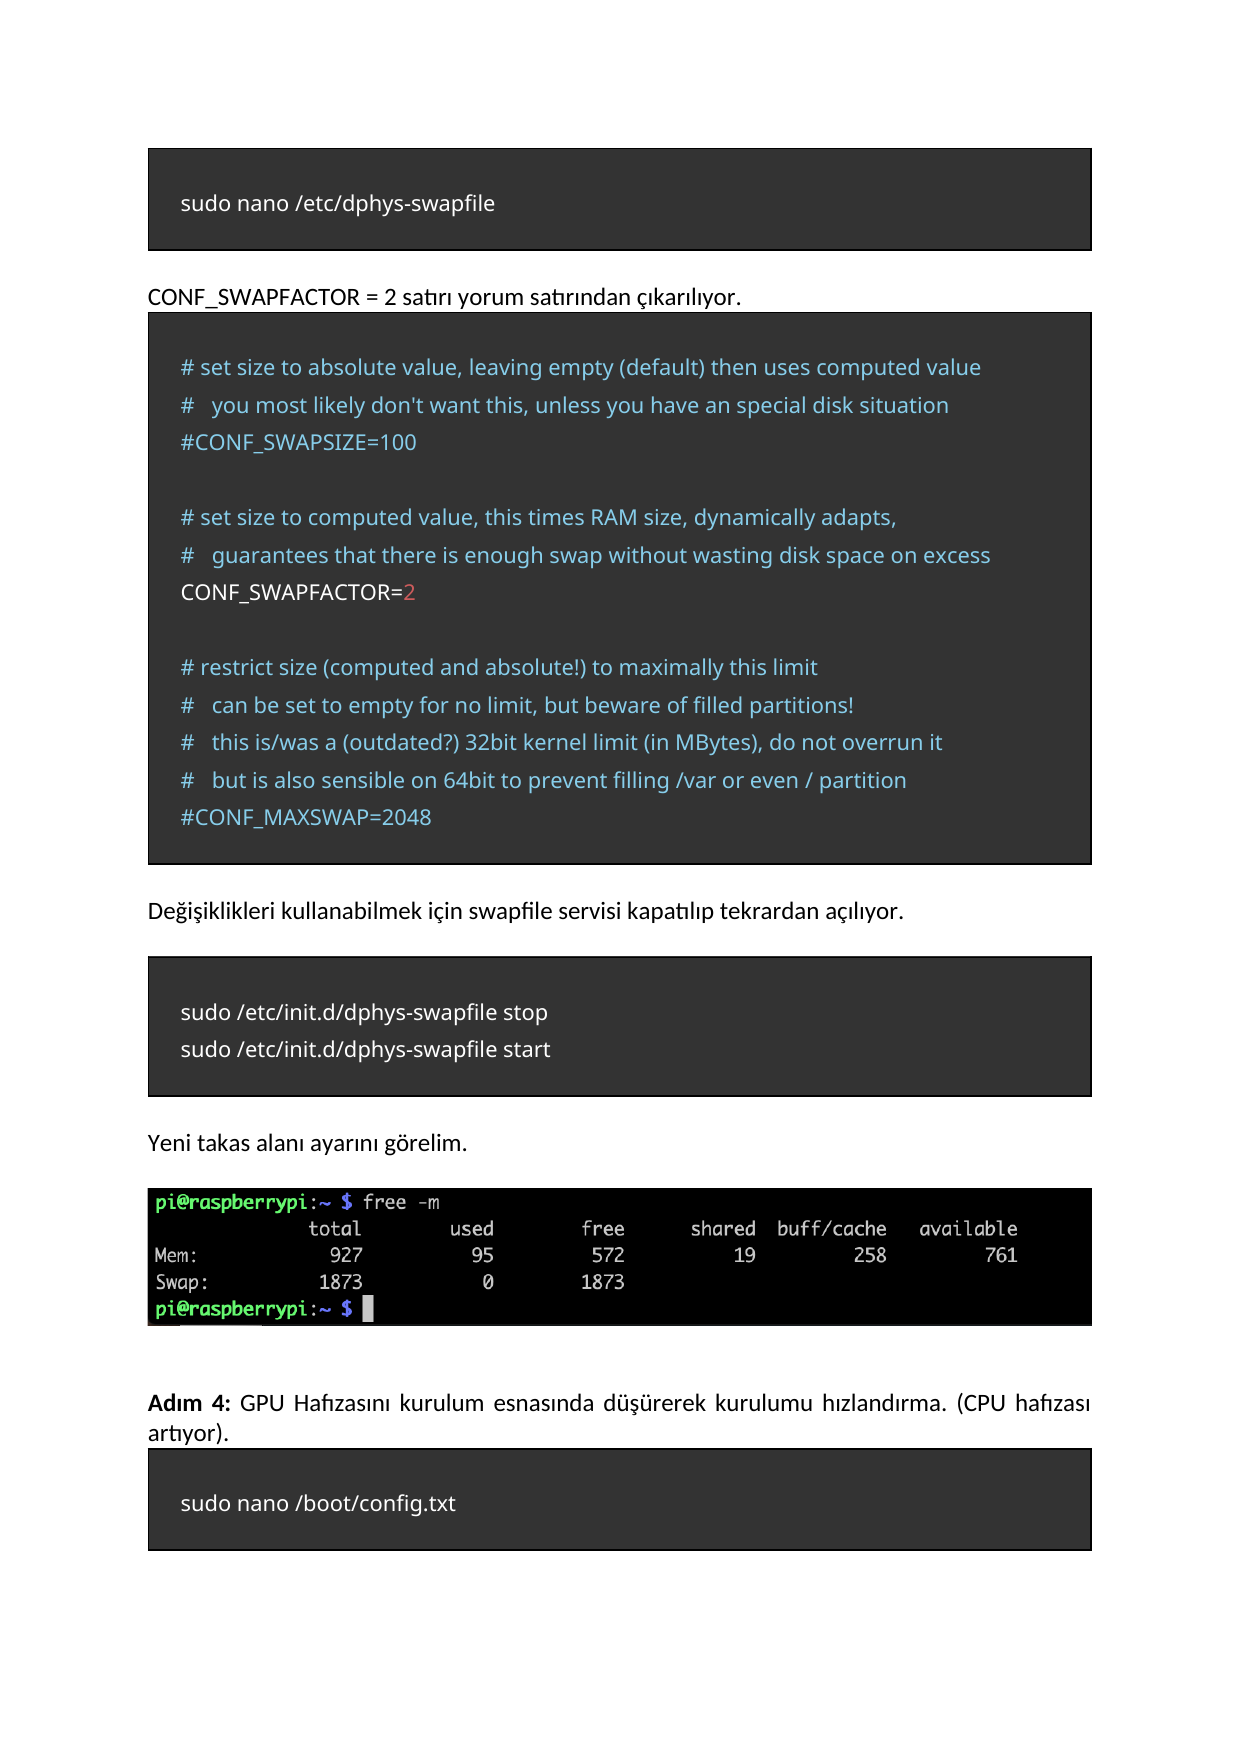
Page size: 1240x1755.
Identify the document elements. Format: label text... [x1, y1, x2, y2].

text CONF_SWAPFACTOR=2 [149, 537, 1090, 574]
text Değişiklikleri kullanabilmek için swapfile servisi kapatılıp tekrardan açılıyor. [148, 895, 1092, 926]
text sudo /etc/init.d/dphys-swapfile start [149, 994, 1090, 1095]
text CONF_SWAPFACTOR = 2 satırı yorum satırından çıkarılıyor. [148, 281, 1092, 312]
text # can be set to empty for no limit, but beware of filled partitions! [149, 649, 1090, 687]
text Yeni takas alanı ayarını görelim. [148, 1128, 1092, 1158]
text # restrict size (computed and absolute!) to maximally this limit [149, 612, 1090, 649]
text Adım 4: GPU Hafızasını kurulum esnasında düşürerek kurulumu hızlandırma. (CPU hafızası artıyor). [148, 1387, 1092, 1448]
text # you most likely don't want this, unless you have an special disk situation [149, 349, 1090, 387]
text sudo nano /etc/dphys-swapfile [149, 149, 1090, 249]
text # set size to absolute value, leaving empty (default) then uses computed value [149, 313, 1090, 349]
text # set size to computed value, this times RAM size, dynamically adapts, [149, 462, 1090, 499]
text # guarantees that there is enough swap without wasting disk space on excess [149, 499, 1090, 537]
text sudo nano /boot/config.txt [149, 1450, 1090, 1549]
text #CONF_SWAPSIZE=100 [149, 387, 1090, 424]
text # this is/was a (outdated?) 32bit kernel limit (in MBytes), do not overrun it [149, 687, 1090, 724]
text # but is also sensible on 64bit to prevent filling /var or even / partition [149, 724, 1090, 762]
text #CONF_MAXSWAP=2048 [149, 762, 1090, 863]
text sudo /etc/init.d/dphys-swapfile stop [149, 958, 1090, 994]
